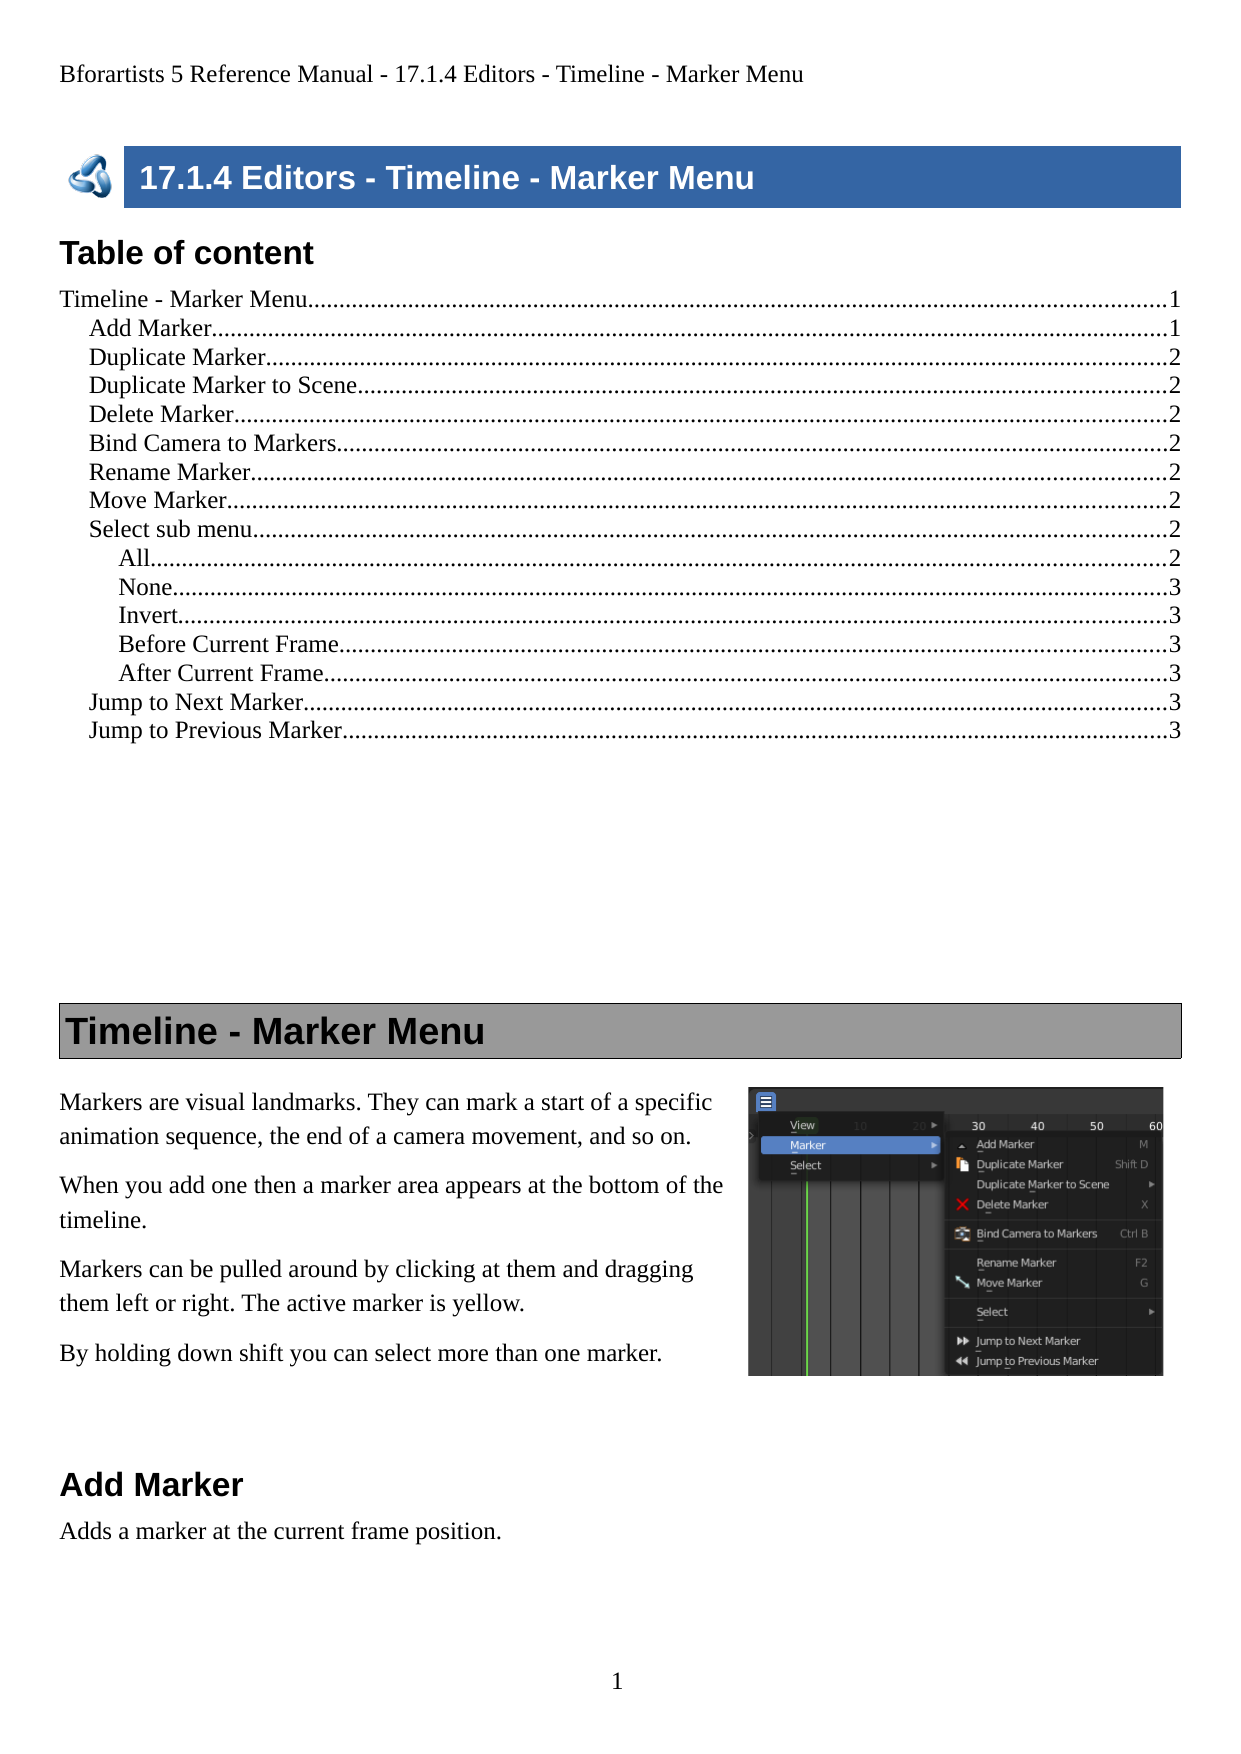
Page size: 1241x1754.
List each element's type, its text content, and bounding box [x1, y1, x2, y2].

text None 3 [118, 572, 1181, 600]
text Delete Marker 2 [88, 399, 1181, 428]
text Invert 3 [118, 600, 1181, 629]
text Adds a marker at the current frame position. [59, 1516, 1181, 1545]
text Bind Camera to Markers 2 [88, 428, 1181, 457]
text Timeline - Marker Menu 1 [59, 284, 1181, 313]
text Markers are visual landmarks. They can mark a start of a specific animation sequence, the end of a camera movement, and so on. [59, 1087, 748, 1150]
text Add Marker 1 [88, 313, 1181, 342]
picture [748, 1087, 1164, 1376]
text Jump to Previous Marker 3 [88, 715, 1181, 744]
text Duplicate Marker to Scene 2 [88, 370, 1181, 399]
text By holding down shift you can select more than one marker. [59, 1338, 748, 1366]
text Duplicate Marker 2 [88, 342, 1181, 370]
text After Current Frame 3 [118, 658, 1181, 687]
text Markers can be pulled around by clicking at them and dragging them left or right. The active marker is yellow. [59, 1254, 748, 1317]
text When you add one then a marker area appears at the bottom of the timeline. [59, 1171, 748, 1234]
text Before Current Frame 3 [118, 629, 1181, 658]
text Jump to Next Marker 3 [88, 687, 1181, 715]
table_header 17.1.4 Editors - Timeline - Marker Menu [124, 146, 1181, 208]
picture [65, 152, 114, 201]
text Select sub menu 2 [88, 514, 1181, 543]
subtitle Table of content [59, 233, 1181, 272]
text All 2 [118, 543, 1181, 572]
table_header [59, 146, 124, 208]
text Move Marker 2 [88, 485, 1181, 514]
text Rename Marker 2 [88, 457, 1181, 485]
subtitle Add Marker [59, 1465, 1181, 1504]
table_header Timeline - Marker Menu [60, 1004, 1181, 1058]
